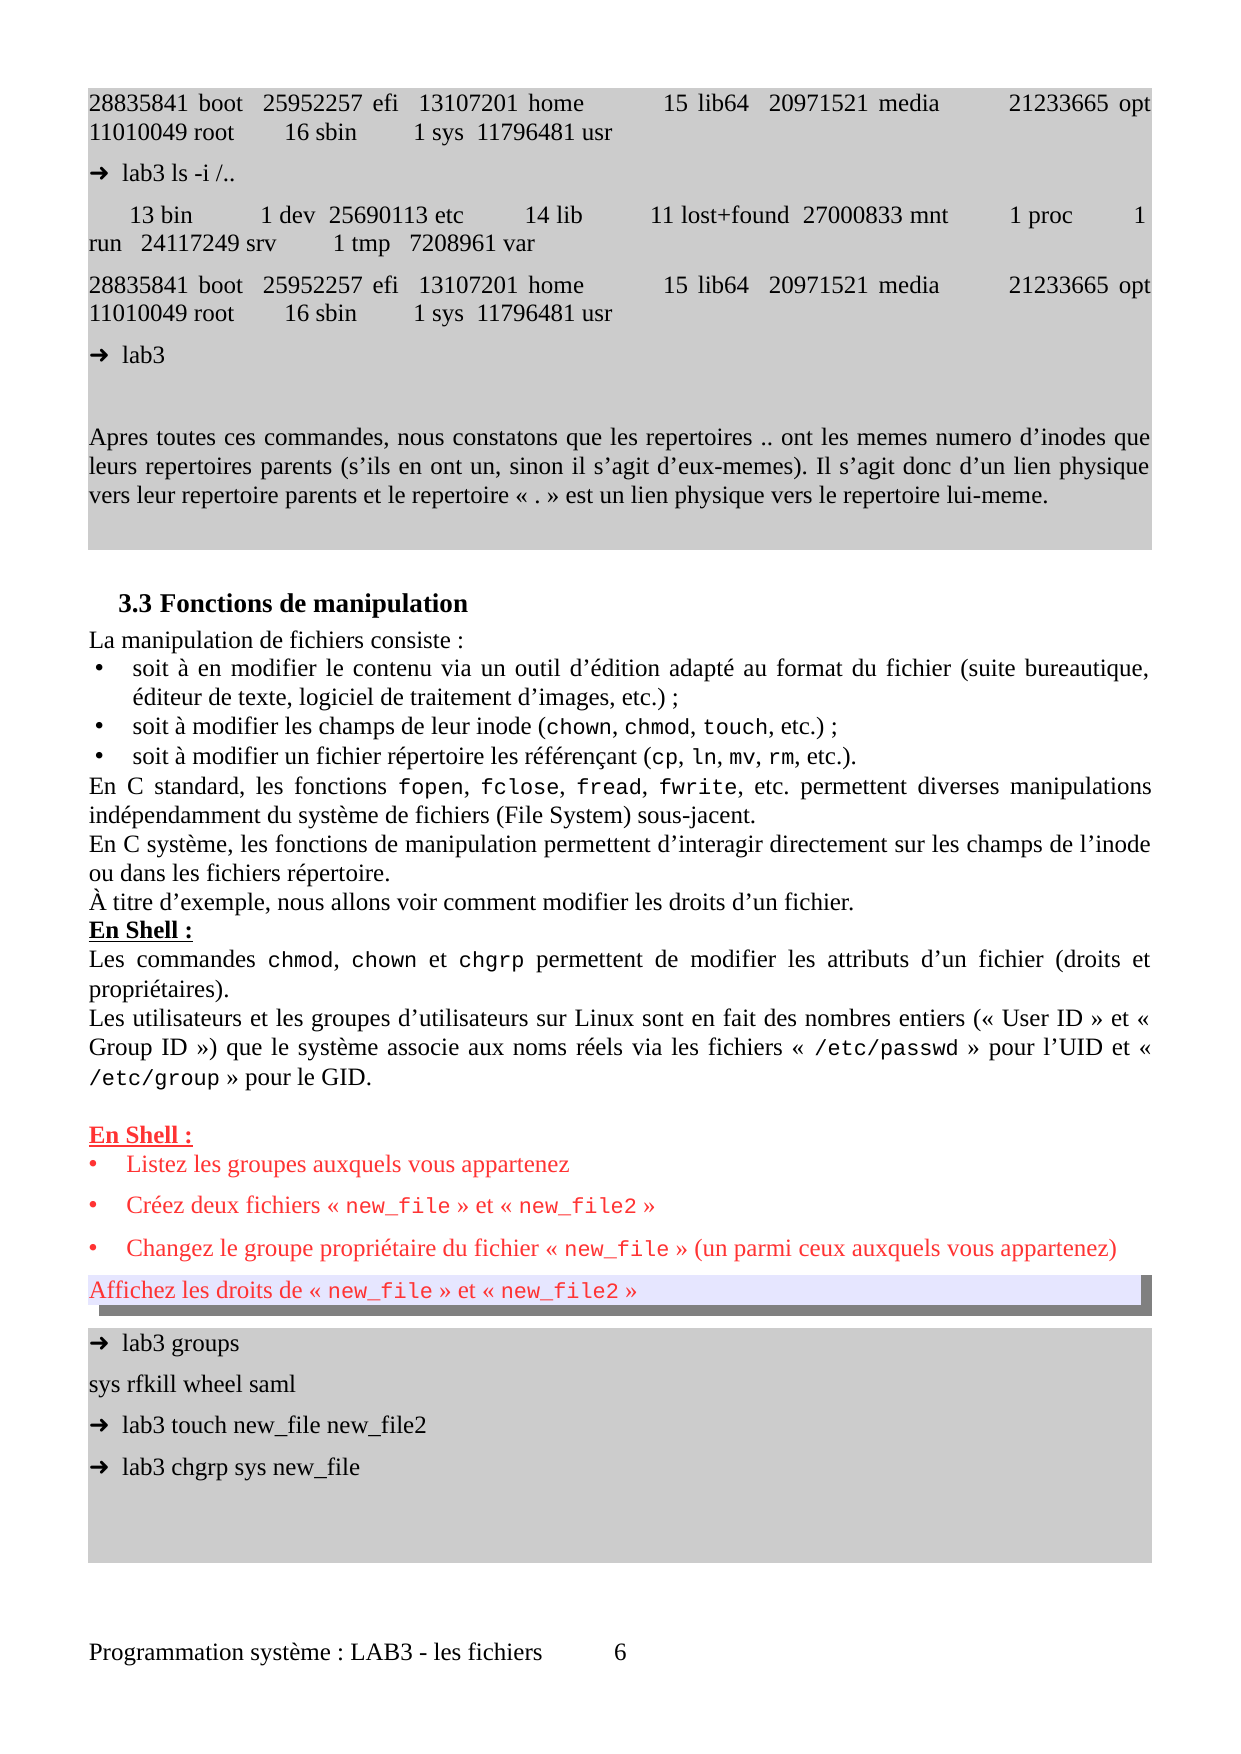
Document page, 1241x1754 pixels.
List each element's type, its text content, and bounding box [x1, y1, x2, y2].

list Changez le groupe propriétaire du fichier « new_file » (un parmi ceux auxquels vous appartenez) [88, 1233, 1152, 1263]
text sys rfkill wheel saml [88, 1369, 1152, 1398]
text En Shell : [88, 916, 1152, 944]
text 28835841 boot 25952257 efi 13107201 home 15 lib64 20971521 media 21233665 opt 11010049 root 16 sbin 1 sys 11796481 usr [88, 270, 1152, 327]
text ➜ lab3 groups [88, 1328, 1152, 1357]
list soit à en modifier le contenu via un outil d’édition adapté au format du fichier (suite bureautique, éditeur de texte, logiciel de traitement d’images, etc.) ; [95, 653, 1152, 711]
text En C standard, les fonctions fopen, fclose, fread, fwrite, etc. permettent diverses manipulations indépendamment du système de fichiers (File System) sous-jacent. [88, 771, 1152, 829]
text Les commandes chmod, chown et chgrp permettent de modifier les attributs d’un fichier (droits et propriétaires). [88, 944, 1152, 1003]
text ➜ lab3 [88, 340, 1152, 368]
text ➜ lab3 ls -i /.. [88, 158, 1152, 187]
text En Shell : [88, 1120, 1152, 1149]
subtitle Fonctions de manipulation [118, 587, 1152, 618]
text 28835841 boot 25952257 efi 13107201 home 15 lib64 20971521 media 21233665 opt 11010049 root 16 sbin 1 sys 11796481 usr [88, 88, 1152, 146]
list Listez les groupes auxquels vous appartenez [88, 1149, 1152, 1178]
text Les utilisateurs et les groupes d’utilisateurs sur Linux sont en fait des nombres entiers (« User ID » et « Group ID ») que le système associe aux noms réels via les fichiers « /etc/passwd » pour l’UID et « /etc/group » pour le GID. [88, 1003, 1152, 1092]
text La manipulation de fichiers consiste : [88, 625, 1152, 653]
list soit à modifier un fichier répertoire les référençant (cp, ln, mv, rm, etc.). [95, 741, 1152, 771]
text ➜ lab3 touch new_file new_file2 [88, 1411, 1152, 1439]
list soit à modifier les champs de leur inode (chown, chmod, touch, etc.) ; [95, 711, 1152, 741]
text Apres toutes ces commandes, nous constatons que les repertoires .. ont les memes numero d’inodes que leurs repertoires parents (s’ils en ont un, sinon il s’agit d’eux-memes). Il s’agit donc d’un lien physique vers leur repertoire parents et le repertoire « . » est un lien physique vers le repertoire lui-meme. [88, 422, 1152, 508]
text En C système, les fonctions de manipulation permettent d’interagir directement sur les champs de l’inode ou dans les fichiers répertoire. [88, 829, 1152, 887]
list Créez deux fichiers « new_file » et « new_file2 » [88, 1190, 1152, 1220]
text À titre d’exemple, nous allons voir comment modifier les droits d’un fichier. [88, 887, 1152, 916]
text 13 bin 1 dev 25690113 etc 14 lib 11 lost+found 27000833 mnt 1 proc 1 run 24117249 srv 1 tmp 7208961 var [88, 200, 1152, 257]
text Affichez les droits de « new_file » et « new_file2 » [88, 1275, 1141, 1305]
text ➜ lab3 chgrp sys new_file [88, 1452, 1152, 1481]
